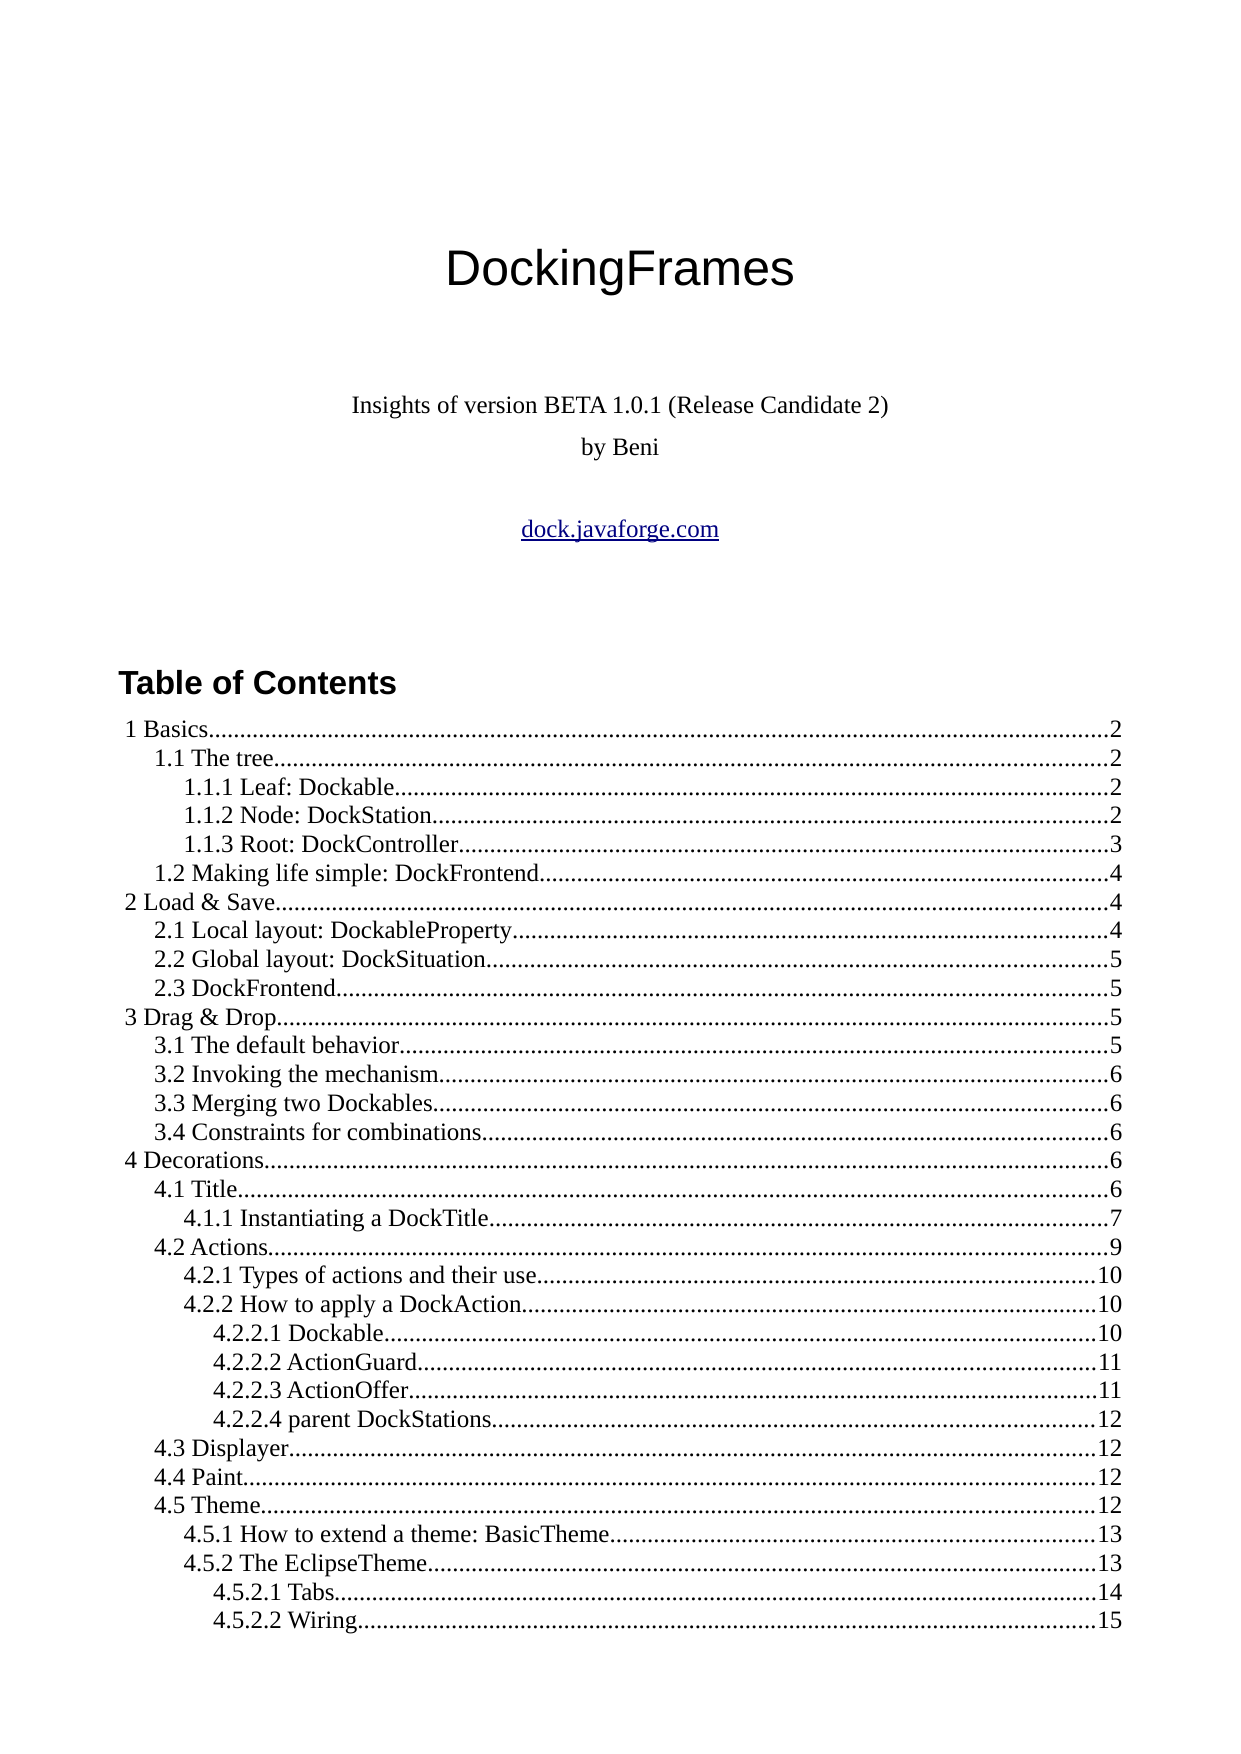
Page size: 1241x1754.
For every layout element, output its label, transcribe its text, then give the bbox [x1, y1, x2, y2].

text 4.5.1 How to extend a theme: BasicTheme 13 [177, 1519, 1122, 1548]
text 4.2.2.3 ActionOffer 11 [207, 1375, 1122, 1404]
text 4.1.1 Instantiating a DockTitle 7 [177, 1203, 1122, 1232]
text 4.5.2 The EclipseTheme 13 [177, 1548, 1122, 1577]
text 4.2.1 Types of actions and their use 10 [177, 1260, 1122, 1289]
text 4.2.2.2 ActionGuard 11 [207, 1347, 1122, 1375]
text 2 Load & Save 4 [118, 887, 1122, 915]
text 3.4 Constraints for combinations 6 [148, 1117, 1122, 1145]
text 4 Decorations 6 [118, 1145, 1122, 1174]
subtitle DockingFrames [118, 238, 1122, 296]
text dock.javaforge.com [118, 514, 1122, 543]
text 1.1 The tree 2 [148, 743, 1122, 772]
text 4.3 Displayer 12 [148, 1433, 1122, 1462]
text 1.1.3 Root: DockController 3 [177, 829, 1122, 858]
text 3 Drag & Drop 5 [118, 1002, 1122, 1030]
text 2.3 DockFrontend 5 [148, 973, 1122, 1002]
text 4.2.2.4 parent DockStations 12 [207, 1404, 1122, 1433]
text Insights of version BETA 1.0.1 (Release Candidate 2) [118, 391, 1122, 419]
text 4.1 Title 6 [148, 1174, 1122, 1203]
text 1.1.1 Leaf: Dockable 2 [177, 772, 1122, 800]
text 2.1 Local layout: DockableProperty 4 [148, 915, 1122, 944]
text 4.2 Actions 9 [148, 1232, 1122, 1260]
text by Beni [118, 432, 1122, 461]
text 4.2.2.1 Dockable 10 [207, 1318, 1122, 1347]
text 4.5.2.1 Tabs 14 [207, 1577, 1122, 1605]
text 4.5 Theme 12 [148, 1490, 1122, 1519]
text 3.3 Merging two Dockables 6 [148, 1088, 1122, 1117]
text 4.5.2.2 Wiring 15 [207, 1605, 1122, 1634]
text 1 Basics 2 [118, 714, 1122, 743]
text 1.2 Making life simple: DockFrontend 4 [148, 858, 1122, 887]
text 4.2.2 How to apply a DockAction 10 [177, 1289, 1122, 1318]
text 3.1 The default behavior 5 [148, 1030, 1122, 1059]
text 2.2 Global layout: DockSituation 5 [148, 944, 1122, 973]
text 1.1.2 Node: DockStation 2 [177, 800, 1122, 829]
text 3.2 Invoking the mechanism 6 [148, 1059, 1122, 1088]
subtitle Table of Contents [118, 663, 1122, 702]
text 4.4 Paint 12 [148, 1462, 1122, 1490]
